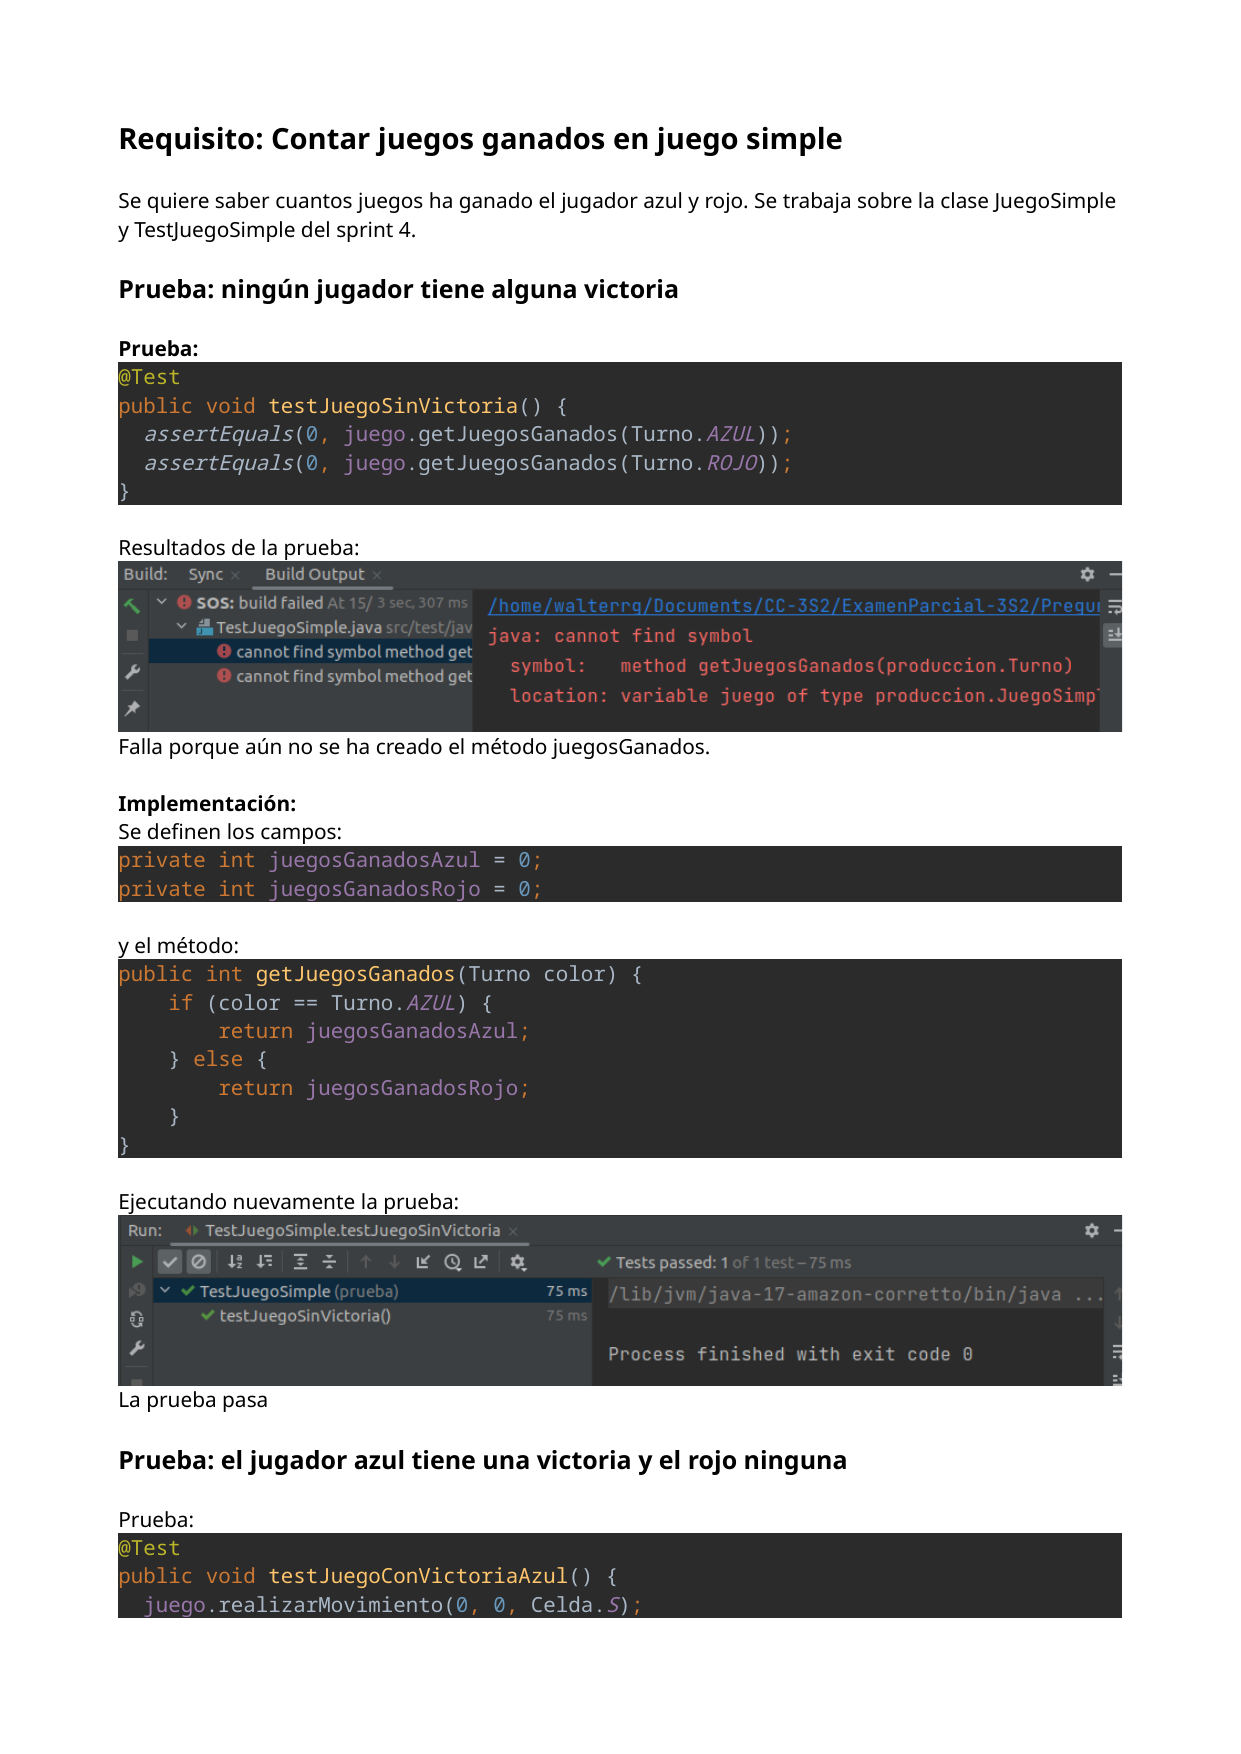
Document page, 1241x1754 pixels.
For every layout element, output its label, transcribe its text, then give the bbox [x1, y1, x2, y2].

text public int getJuegosGanados(Turno color) { if (color == Turno.AZUL) { return juegosGanadosAzul; } else { return juegosGanadosRojo; } } [118, 959, 1122, 1158]
text Se quiere saber cuantos juegos ha ganado el jugador azul y rojo. Se trabaja sobre la clase JuegoSimple y TestJuegoSimple del sprint 4. [118, 186, 1122, 243]
text Prueba: el jugador azul tiene una victoria y el rojo ninguna [118, 1442, 1122, 1476]
text Falla porque aún no se ha creado el método juegosGanados. [118, 732, 1122, 760]
text @Test public void testJuegoConVictoriaAzul() { juego.realizarMovimiento(0, 0, Celda.S); [118, 1533, 1122, 1618]
text La prueba pasa [118, 1386, 1122, 1414]
text Prueba: ningún jugador tiene alguna victoria [118, 272, 1122, 306]
picture [118, 561, 1123, 732]
text Ejecutando nuevamente la prueba: [118, 1187, 1122, 1215]
picture [118, 1215, 1123, 1386]
text Prueba: [118, 334, 1122, 362]
text y el método: [118, 931, 1122, 959]
text @Test public void testJuegoSinVictoria() { assertEquals(0, juego.getJuegosGanados(Turno.AZUL)); assertEquals(0, juego.getJuegosGanados(Turno.ROJO)); } [118, 362, 1122, 505]
text Resultados de la prueba: [118, 533, 1122, 561]
text Implementación: [118, 789, 1122, 817]
text private int juegosGanadosAzul = 0; private int juegosGanadosRojo = 0; [118, 846, 1122, 902]
text Requisito: Contar juegos ganados en juego simple [118, 118, 1122, 158]
text Se definen los campos: [118, 817, 1122, 846]
text Prueba: [118, 1505, 1122, 1533]
